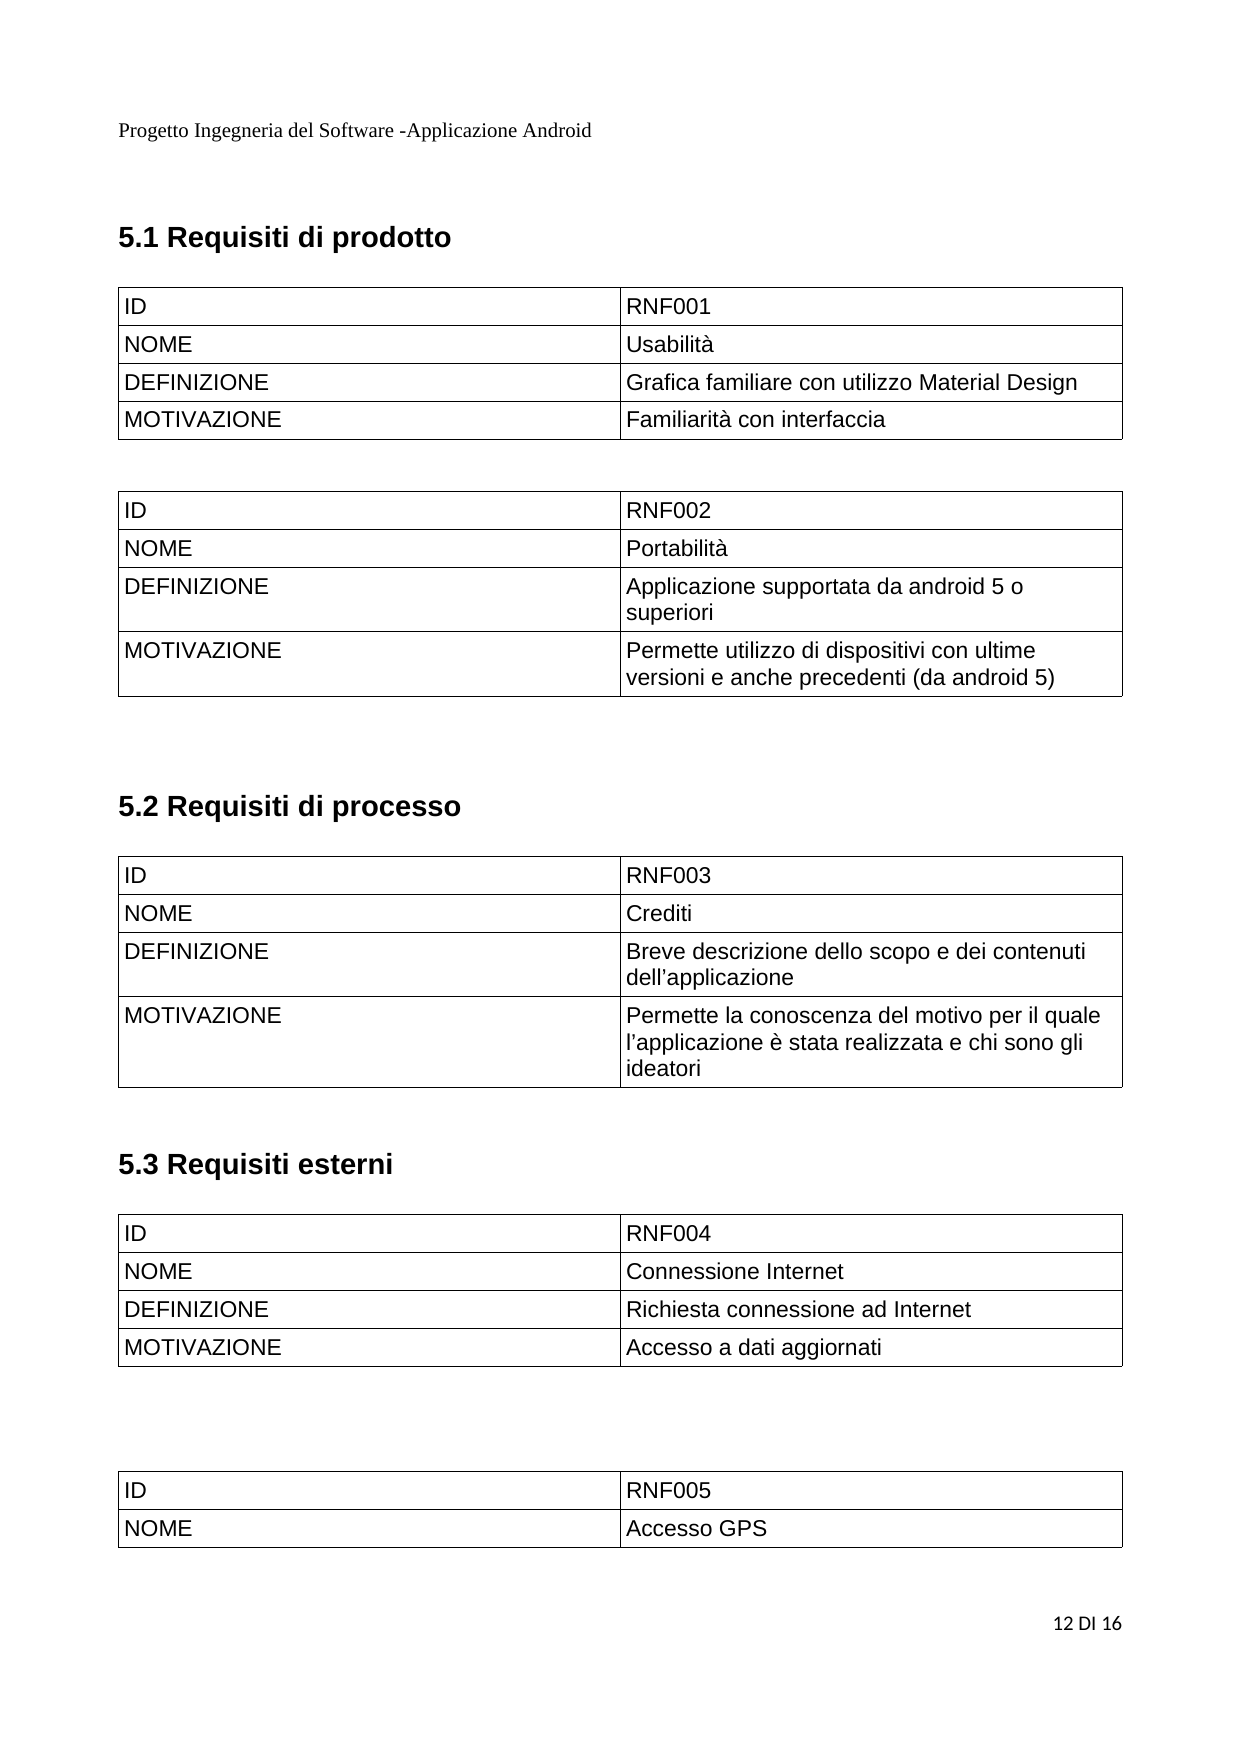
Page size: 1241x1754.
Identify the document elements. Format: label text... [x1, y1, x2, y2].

table_header ID [119, 857, 620, 894]
table_cell Richiesta connessione ad Internet [621, 1291, 1122, 1328]
table_cell Grafica familiare con utilizzo Material Design [621, 364, 1122, 401]
table_cell Portabilità [621, 530, 1122, 567]
table_cell MOTIVAZIONE [119, 1329, 620, 1366]
table_header RNF004 [621, 1215, 1122, 1252]
table_header RNF001 [621, 288, 1122, 325]
table_header ID [119, 492, 620, 529]
table_header ID [119, 1215, 620, 1252]
table_cell Permette utilizzo di dispositivi con ultime versioni e anche precedenti (da android 5) [621, 632, 1122, 696]
table_cell DEFINIZIONE [119, 1291, 620, 1328]
table_cell NOME [119, 530, 620, 567]
table_header ID [119, 1472, 620, 1509]
table_cell Breve descrizione dello scopo e dei contenuti dell’applicazione [621, 933, 1122, 996]
table_cell Accesso a dati aggiornati [621, 1329, 1122, 1366]
subtitle 5.1 Requisiti di prodotto [118, 220, 1122, 253]
table_cell MOTIVAZIONE [119, 632, 620, 696]
subtitle 5.2 Requisiti di processo [118, 789, 1122, 823]
table_cell DEFINIZIONE [119, 933, 620, 996]
subtitle 5.3 Requisiti esterni [118, 1147, 1122, 1181]
table_cell MOTIVAZIONE [119, 997, 620, 1087]
table_cell NOME [119, 326, 620, 363]
table_cell Familiarità con interfaccia [621, 402, 1122, 439]
table_cell Accesso GPS [621, 1510, 1122, 1547]
table_cell Crediti [621, 895, 1122, 932]
table_cell DEFINIZIONE [119, 568, 620, 631]
table_header RNF005 [621, 1472, 1122, 1509]
table_cell Permette la conoscenza del motivo per il quale l’applicazione è stata realizzata e chi sono gli ideatori [621, 997, 1122, 1087]
table_header RNF002 [621, 492, 1122, 529]
table_cell MOTIVAZIONE [119, 402, 620, 439]
table_cell Connessione Internet [621, 1253, 1122, 1290]
table_cell Applicazione supportata da android 5 o superiori [621, 568, 1122, 631]
table_cell DEFINIZIONE [119, 364, 620, 401]
table_header RNF003 [621, 857, 1122, 894]
table_cell NOME [119, 1253, 620, 1290]
table_cell NOME [119, 1510, 620, 1547]
table_cell NOME [119, 895, 620, 932]
table_header ID [119, 288, 620, 325]
table_cell Usabilità [621, 326, 1122, 363]
